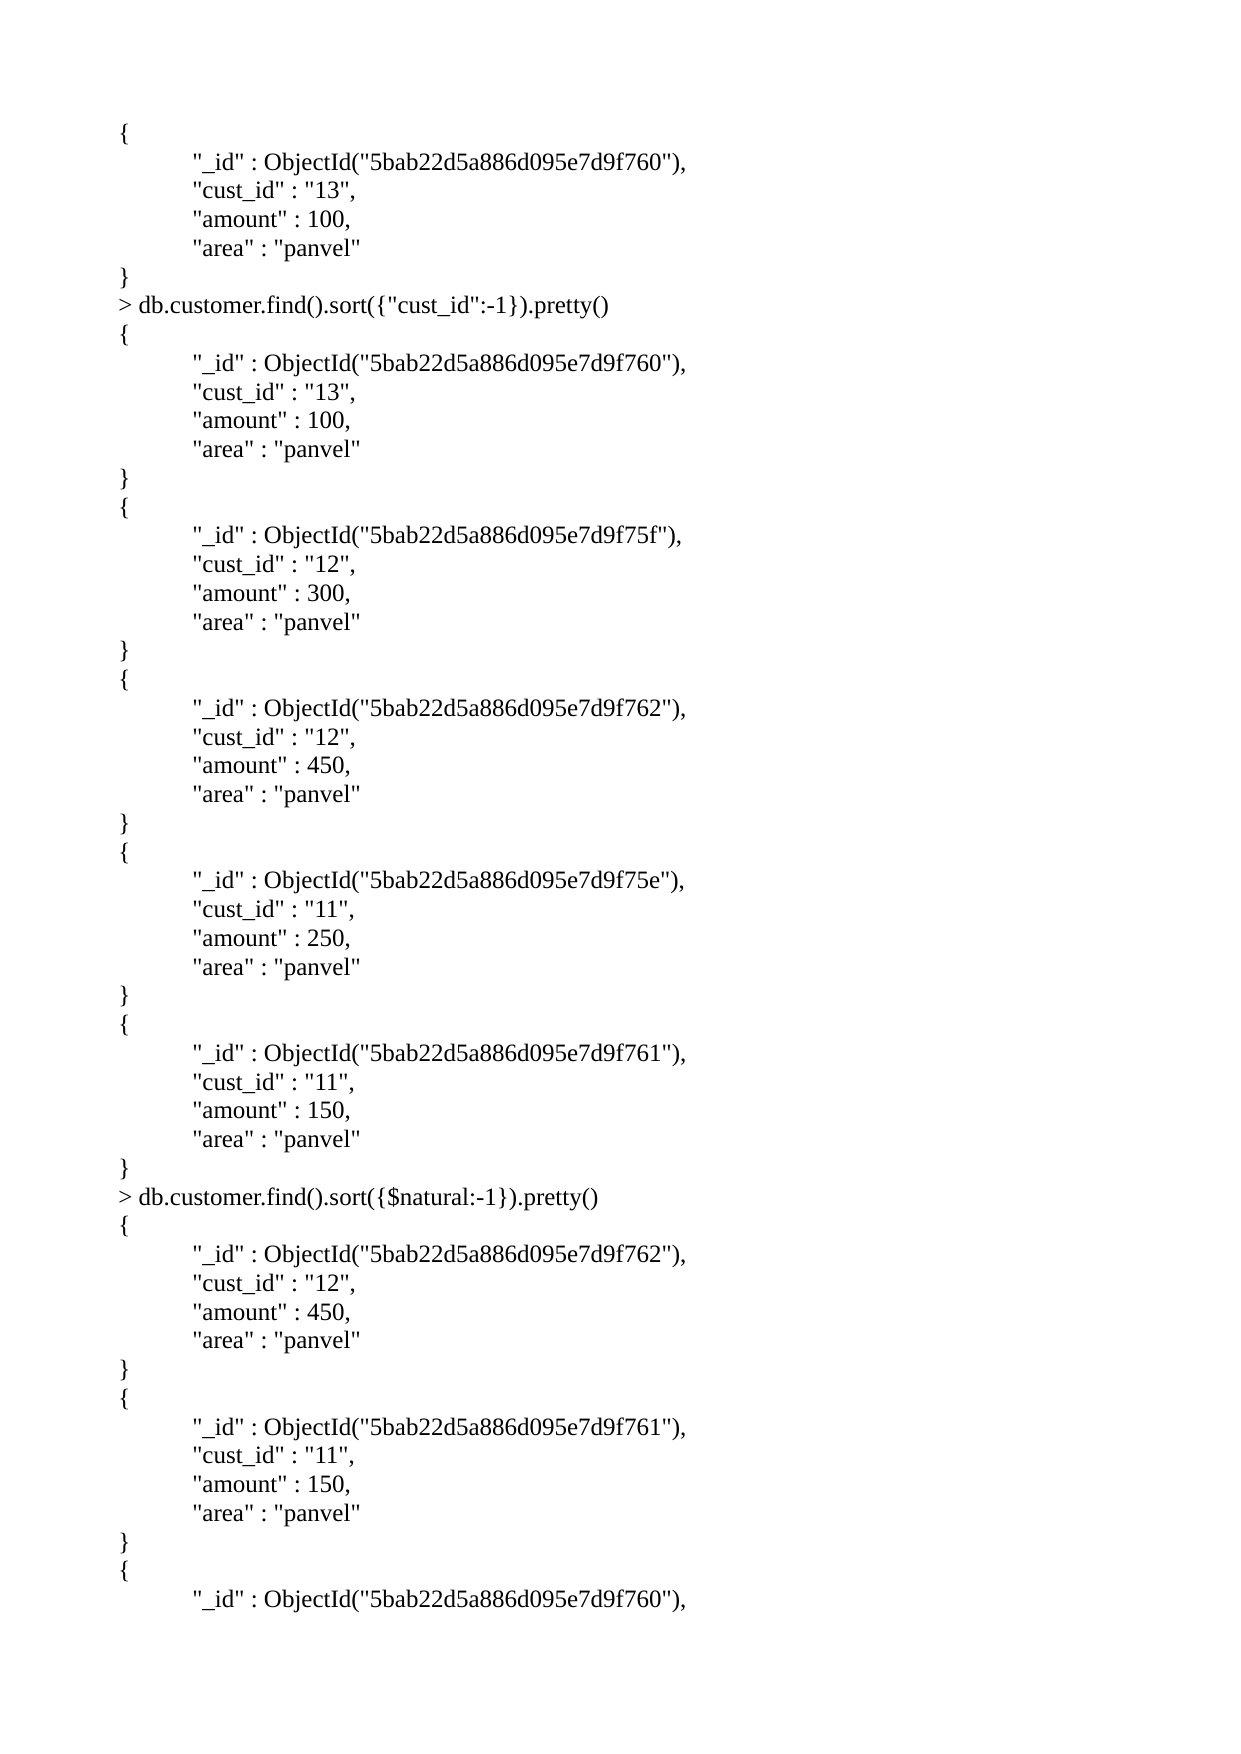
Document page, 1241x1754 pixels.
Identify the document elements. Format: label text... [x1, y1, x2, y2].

text { [118, 1211, 1122, 1239]
text "_id" : ObjectId("5bab22d5a886d095e7d9f75f"), [118, 521, 1122, 549]
text "cust_id" : "13", [118, 377, 1122, 406]
text { [118, 1009, 1122, 1038]
text > db.customer.find().sort({$natural:-1}).pretty() [118, 1182, 1122, 1211]
text "cust_id" : "12", [118, 549, 1122, 578]
text } [118, 1153, 1122, 1182]
text } [118, 636, 1122, 664]
text "_id" : ObjectId("5bab22d5a886d095e7d9f762"), [118, 1239, 1122, 1268]
text "area" : "panvel" [118, 233, 1122, 262]
text "amount" : 450, [118, 1297, 1122, 1326]
text "_id" : ObjectId("5bab22d5a886d095e7d9f75e"), [118, 866, 1122, 894]
text "_id" : ObjectId("5bab22d5a886d095e7d9f761"), [118, 1038, 1122, 1067]
text } [118, 262, 1122, 291]
text "_id" : ObjectId("5bab22d5a886d095e7d9f761"), [118, 1412, 1122, 1441]
text { [118, 492, 1122, 521]
text "amount" : 450, [118, 751, 1122, 779]
text "cust_id" : "13", [118, 176, 1122, 204]
text "cust_id" : "11", [118, 1067, 1122, 1096]
text { [118, 664, 1122, 693]
text "_id" : ObjectId("5bab22d5a886d095e7d9f760"), [118, 147, 1122, 176]
text "area" : "panvel" [118, 1124, 1122, 1153]
text "cust_id" : "12", [118, 1268, 1122, 1297]
text { [118, 1383, 1122, 1412]
text } [118, 1527, 1122, 1556]
text "area" : "panvel" [118, 607, 1122, 636]
text "amount" : 250, [118, 923, 1122, 952]
text { [118, 118, 1122, 147]
text } [118, 463, 1122, 492]
text } [118, 808, 1122, 837]
text "area" : "panvel" [118, 1498, 1122, 1527]
text { [118, 837, 1122, 866]
text "amount" : 100, [118, 406, 1122, 434]
text "_id" : ObjectId("5bab22d5a886d095e7d9f760"), [118, 348, 1122, 377]
text } [118, 1354, 1122, 1383]
text "amount" : 300, [118, 578, 1122, 607]
text "area" : "panvel" [118, 779, 1122, 808]
text } [118, 981, 1122, 1009]
text "amount" : 100, [118, 204, 1122, 233]
text "cust_id" : "11", [118, 1441, 1122, 1469]
text > db.customer.find().sort({"cust_id":-1}).pretty() [118, 291, 1122, 319]
text "amount" : 150, [118, 1469, 1122, 1498]
text "amount" : 150, [118, 1096, 1122, 1124]
text "cust_id" : "11", [118, 894, 1122, 923]
text "_id" : ObjectId("5bab22d5a886d095e7d9f762"), [118, 693, 1122, 722]
text { [118, 1556, 1122, 1584]
text "area" : "panvel" [118, 434, 1122, 463]
text "area" : "panvel" [118, 952, 1122, 981]
text "_id" : ObjectId("5bab22d5a886d095e7d9f760"), [118, 1584, 1122, 1613]
text "cust_id" : "12", [118, 722, 1122, 751]
text "area" : "panvel" [118, 1326, 1122, 1354]
text { [118, 319, 1122, 348]
